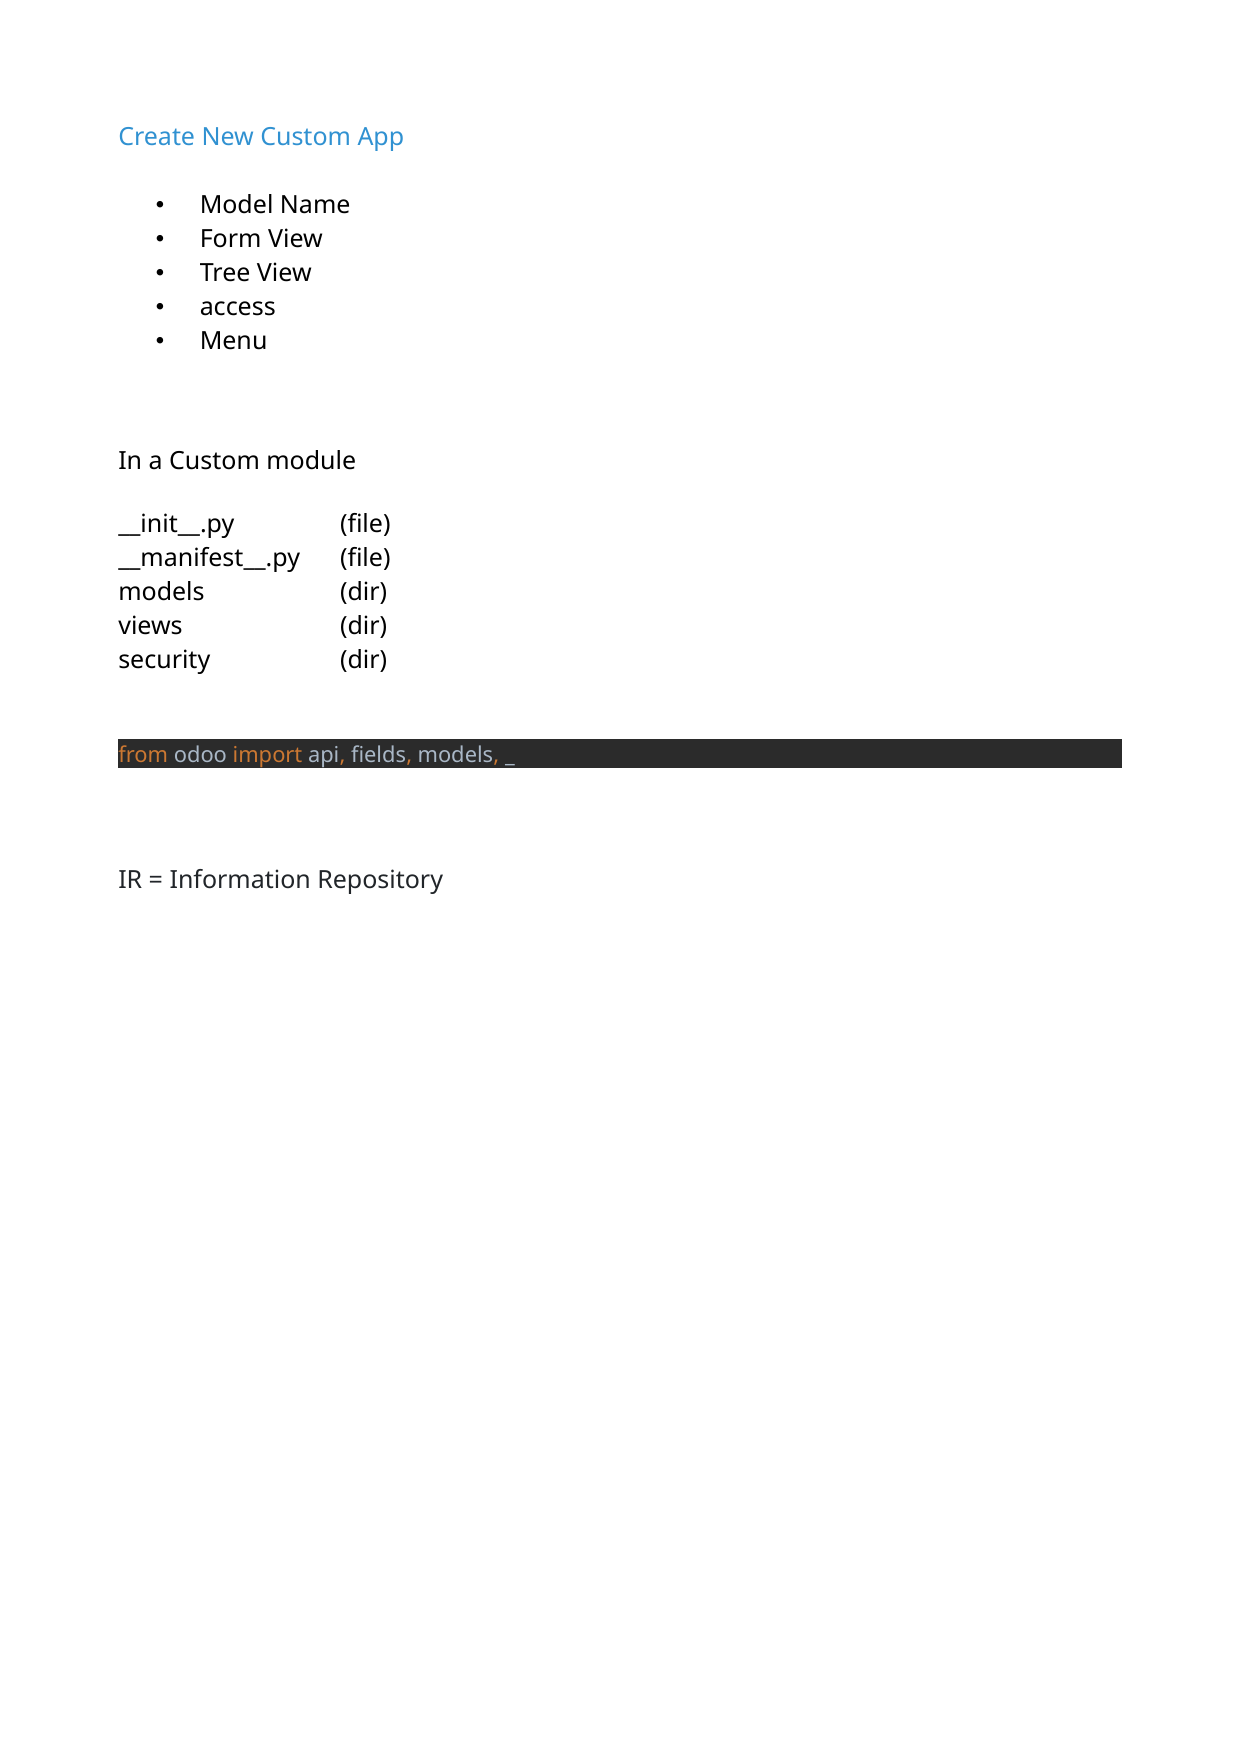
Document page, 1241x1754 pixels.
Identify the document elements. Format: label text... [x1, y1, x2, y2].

subtitle IR = Information Repository [118, 862, 1122, 896]
list Form View [156, 220, 1122, 254]
text views (dir) [118, 608, 1122, 642]
text from odoo import api, fields, models, _ [118, 739, 1122, 768]
list Menu [156, 322, 1122, 357]
list access [156, 288, 1122, 322]
list Tree View [156, 254, 1122, 288]
text __manifest__.py (file) [118, 540, 1122, 574]
text models (dir) [118, 574, 1122, 608]
text Create New Custom App [118, 118, 1122, 152]
text security (dir) [118, 642, 1122, 676]
list Model Name [156, 186, 1122, 220]
text __init__.py (file) [118, 506, 1122, 540]
text In a Custom module [118, 443, 1122, 477]
